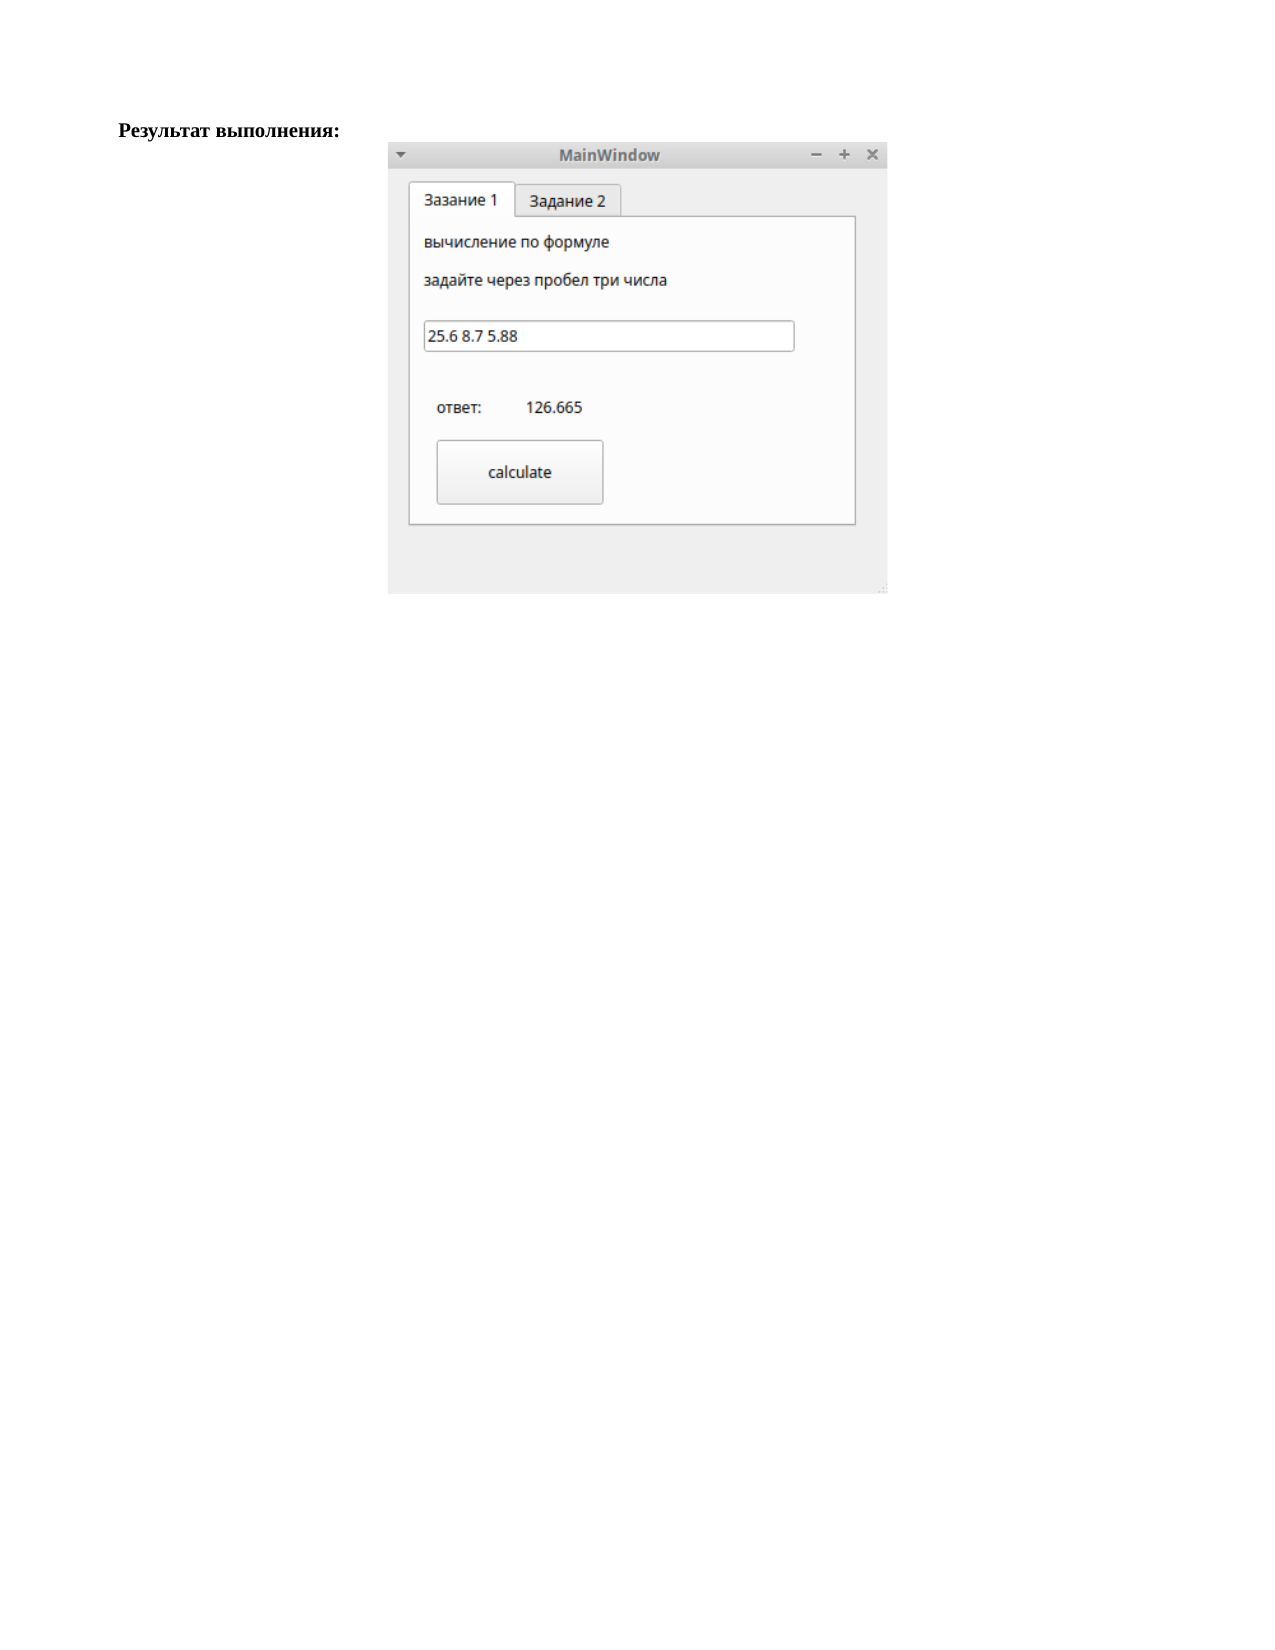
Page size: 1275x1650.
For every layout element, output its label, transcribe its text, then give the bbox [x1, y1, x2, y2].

text Результат выполнения: [118, 118, 1157, 142]
picture [387, 142, 888, 594]
